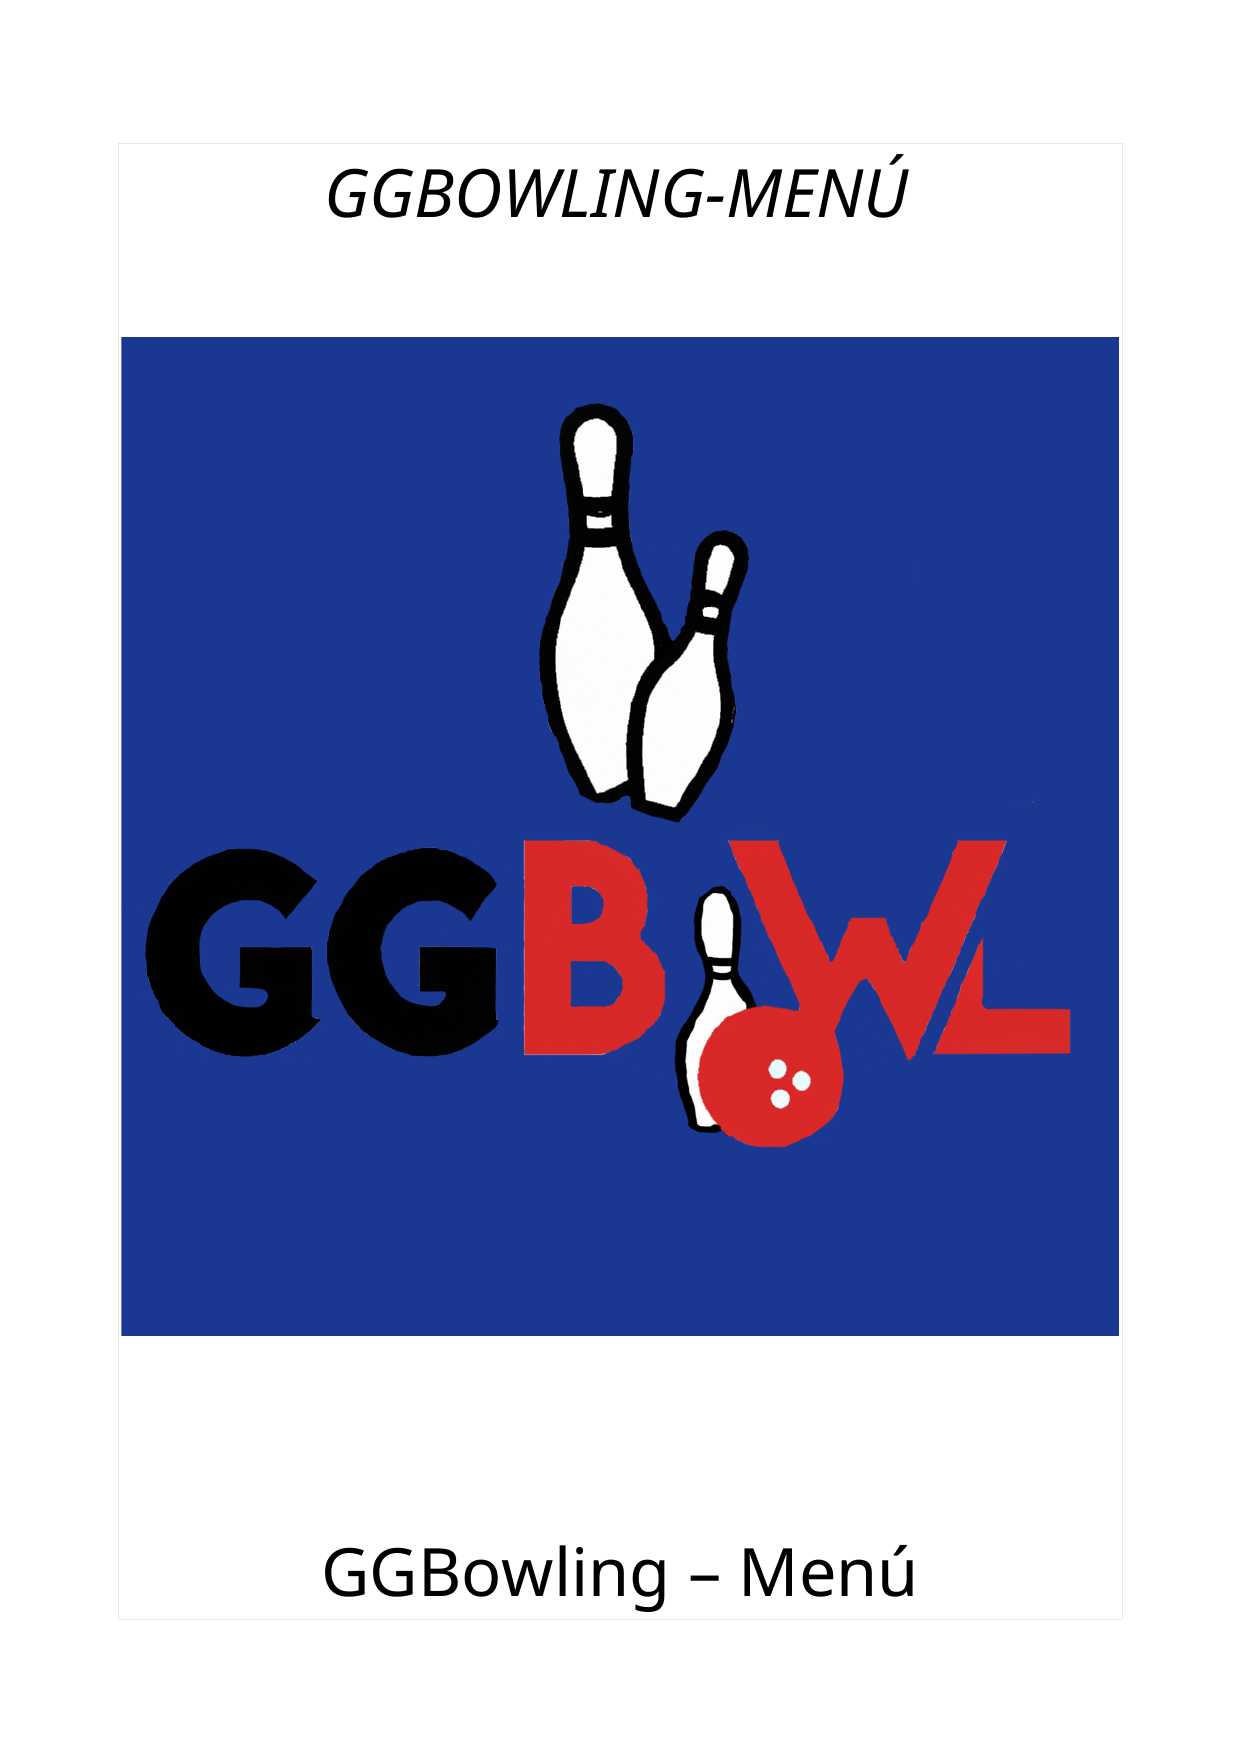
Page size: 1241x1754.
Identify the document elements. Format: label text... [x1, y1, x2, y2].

picture [121, 337, 1119, 1336]
subtitle GGBowling – Menú [119, 1522, 1122, 1619]
subtitle GGBOWLING-MENÚ [119, 144, 1122, 237]
